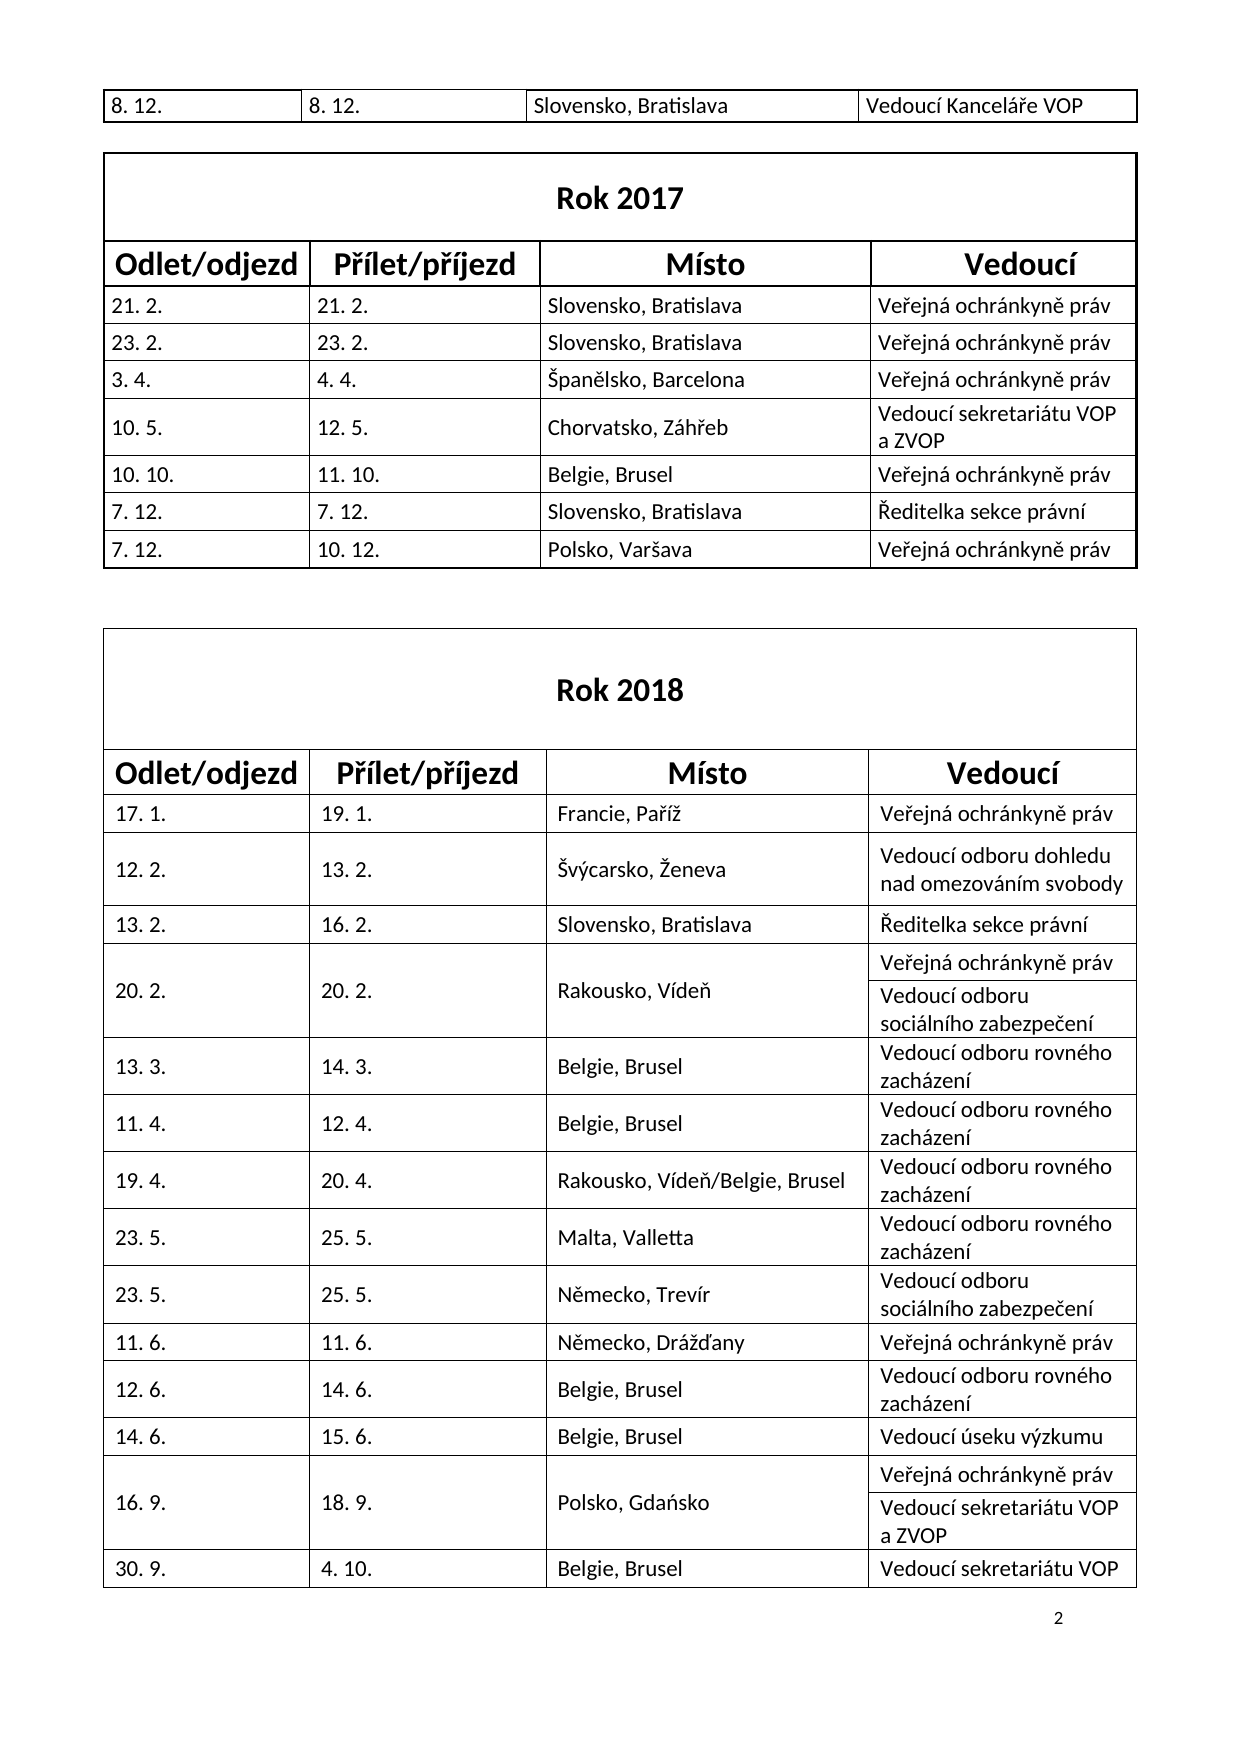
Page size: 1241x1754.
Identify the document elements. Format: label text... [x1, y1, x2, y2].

table_cell Belgie, Brusel [547, 1550, 868, 1587]
table_cell 12. 2. [104, 833, 309, 905]
table_cell 20. 2. [104, 944, 309, 1037]
table_cell 10. 5. [105, 399, 309, 455]
table_cell Veřejná ochránkyně práv [869, 795, 1136, 832]
table_cell 21. 2. [310, 287, 540, 323]
table_cell Přílet/příjezd [310, 750, 546, 794]
table_cell Rakousko, Vídeň [547, 944, 868, 1037]
table_cell Vedoucí odboru rovného zacházení [869, 1038, 1136, 1094]
table_cell 17. 1. [104, 795, 309, 832]
table_cell Vedoucí odboru rovného zacházení [869, 1152, 1136, 1208]
table_cell Vedoucí sekretariátu VOP a ZVOP [871, 399, 1135, 455]
table_cell 13. 3. [104, 1038, 309, 1094]
table_cell 8. 12. [302, 90, 526, 121]
table_cell Veřejná ochránkyně práv [869, 1456, 1136, 1492]
table_cell Veřejná ochránkyně práv [871, 531, 1135, 567]
table_cell 30. 9. [104, 1550, 309, 1587]
table_cell 3. 4. [105, 361, 309, 398]
table_cell Veřejná ochránkyně práv [871, 456, 1135, 492]
table_cell 11. 10. [310, 456, 540, 492]
table_cell 19. 1. [310, 795, 546, 832]
table_cell 15. 6. [310, 1418, 546, 1454]
table_cell 23. 2. [105, 324, 309, 360]
table_cell Španělsko, Barcelona [541, 361, 870, 398]
table_cell 10. 10. [105, 456, 309, 492]
table_cell 20. 2. [310, 944, 546, 1037]
table_cell 11. 4. [104, 1095, 309, 1151]
table_cell Veřejná ochránkyně práv [869, 944, 1136, 980]
table_cell 16. 9. [104, 1456, 309, 1549]
table_cell Polsko, Varšava [541, 531, 870, 567]
table_cell Přílet/příjezd [311, 242, 539, 285]
table_cell Slovensko, Bratislava [541, 287, 870, 323]
table_cell 21. 2. [105, 287, 309, 323]
table_cell 11. 6. [310, 1324, 546, 1360]
table_cell Vedoucí odboru sociálního zabezpečení [869, 981, 1136, 1037]
table_cell Vedoucí odboru sociálního zabezpečení [869, 1266, 1136, 1322]
table_cell Belgie, Brusel [547, 1418, 868, 1454]
table_cell 16. 2. [310, 906, 546, 942]
table_cell Vedoucí Kanceláře VOP [859, 91, 1136, 121]
table_cell 23. 5. [104, 1209, 309, 1265]
table_cell Veřejná ochránkyně práv [871, 361, 1135, 398]
table_cell Místo [541, 242, 870, 285]
table_cell Veřejná ochránkyně práv [871, 287, 1135, 323]
table_cell 8. 12. [105, 91, 301, 121]
table_cell 14. 6. [104, 1418, 309, 1454]
table_cell Veřejná ochránkyně práv [869, 1324, 1136, 1360]
table_cell Vedoucí odboru rovného zacházení [869, 1209, 1136, 1265]
table_cell 4. 4. [310, 361, 540, 398]
table_cell Belgie, Brusel [547, 1038, 868, 1094]
table_cell 14. 6. [310, 1361, 546, 1417]
table_cell Belgie, Brusel [541, 456, 870, 492]
table_cell Belgie, Brusel [547, 1095, 868, 1151]
table_cell 23. 2. [310, 324, 540, 360]
table_cell Slovensko, Bratislava [547, 906, 868, 942]
table_cell 7. 12. [310, 493, 540, 530]
table_cell 20. 4. [310, 1152, 546, 1208]
table_cell 13. 2. [310, 833, 546, 905]
table_cell Vedoucí odboru dohledu nad omezováním svobody [869, 833, 1136, 905]
table_cell Malta, Valletta [547, 1209, 868, 1265]
table_cell Vedoucí úseku výzkumu [869, 1418, 1136, 1454]
table_cell Německo, Trevír [547, 1266, 868, 1322]
table_cell Odlet/odjezd [104, 750, 309, 794]
table_cell Švýcarsko, Ženeva [547, 833, 868, 905]
table_cell 7. 12. [105, 531, 309, 567]
table_cell 12. 4. [310, 1095, 546, 1151]
table_cell Francie, Paříž [547, 795, 868, 832]
table_cell Veřejná ochránkyně práv [871, 324, 1135, 360]
table_cell 14. 3. [310, 1038, 546, 1094]
table_cell Rakousko, Vídeň/Belgie, Brusel [547, 1152, 868, 1208]
table_cell Polsko, Gdańsko [547, 1456, 868, 1549]
table_cell 19. 4. [104, 1152, 309, 1208]
table_cell 7. 12. [105, 493, 309, 530]
table_cell 25. 5. [310, 1209, 546, 1265]
table_cell 12. 6. [104, 1361, 309, 1417]
table_cell Slovensko, Bratislava [541, 324, 870, 360]
table_header Rok 2018 [104, 629, 1136, 749]
table_cell Ředitelka sekce právní [869, 906, 1136, 942]
table_cell 13. 2. [104, 906, 309, 942]
table_cell 25. 5. [310, 1266, 546, 1322]
table_cell 12. 5. [310, 399, 540, 455]
table_cell 18. 9. [310, 1456, 546, 1549]
table_cell Vedoucí odboru rovného zacházení [869, 1361, 1136, 1417]
table_cell Vedoucí sekretariátu VOP a ZVOP [869, 1493, 1136, 1549]
table_cell Ředitelka sekce právní [871, 493, 1135, 530]
table_cell 4. 10. [310, 1550, 546, 1587]
table_cell 10. 12. [310, 531, 540, 567]
table_cell Odlet/odjezd [105, 242, 309, 285]
table_cell Německo, Drážďany [547, 1324, 868, 1360]
table_cell Belgie, Brusel [547, 1361, 868, 1417]
table_cell Slovensko, Bratislava [541, 493, 870, 530]
table_cell Místo [547, 750, 868, 794]
table_cell Vedoucí [869, 750, 1136, 794]
table_cell Vedoucí [872, 242, 1135, 285]
table_cell Vedoucí odboru rovného zacházení [869, 1095, 1136, 1151]
table_cell Slovensko, Bratislava [527, 91, 858, 121]
table_header Rok 2017 [105, 154, 1135, 240]
table_cell 23. 5. [104, 1266, 309, 1322]
table_cell 11. 6. [104, 1324, 309, 1360]
table_cell Chorvatsko, Záhřeb [541, 399, 870, 455]
table_cell Vedoucí sekretariátu VOP [869, 1550, 1136, 1587]
